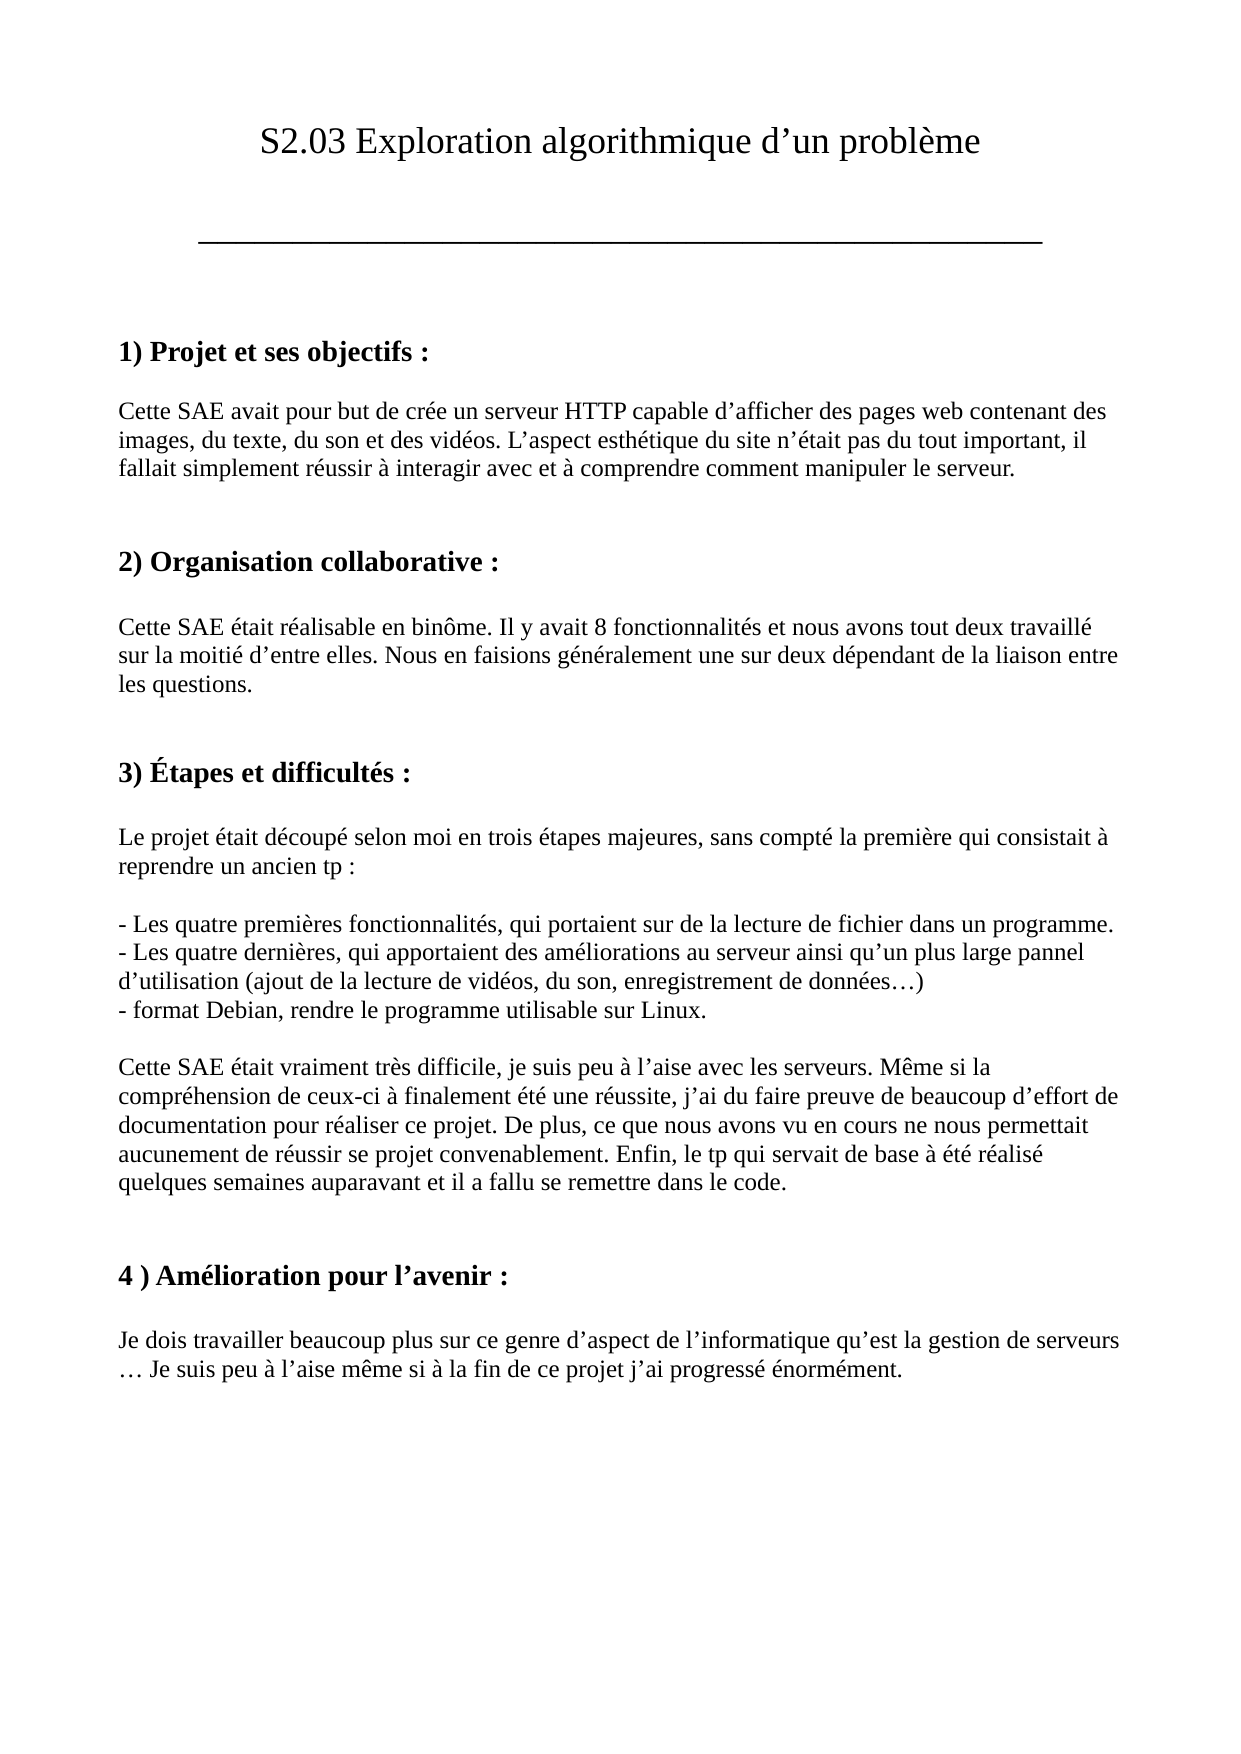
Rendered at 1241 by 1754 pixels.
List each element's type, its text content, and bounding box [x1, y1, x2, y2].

text Cette SAE avait pour but de crée un serveur HTTP capable d’afficher des pages web contenant des images, du texte, du son et des vidéos. L’aspect esthétique du site n’était pas du tout important, il fallait simplement réussir à interagir avec et à comprendre comment manipuler le serveur. [118, 396, 1122, 482]
text Le projet était découpé selon moi en trois étapes majeures, sans compté la première qui consistait à reprendre un ancien tp : [118, 822, 1122, 880]
text - Les quatre premières fonctionnalités, qui portaient sur de la lecture de fichier dans un programme. [118, 909, 1122, 937]
text Je dois travailler beaucoup plus sur ce genre d’aspect de l’informatique qu’est la gestion de serveurs … Je suis peu à l’aise même si à la fin de ce projet j’ai progressé énormément. [118, 1326, 1122, 1383]
text - Les quatre dernières, qui apportaient des améliorations au serveur ainsi qu’un plus large pannel d’utilisation (ajout de la lecture de vidéos, du son, enregistrement de données…) [118, 937, 1122, 995]
text - format Debian, rendre le programme utilisable sur Linux. [118, 995, 1122, 1024]
text 2) Organisation collaborative : [118, 544, 1122, 578]
text _____________________________________________ [118, 204, 1122, 247]
text 1) Projet et ses objectifs : [118, 334, 1122, 367]
text Cette SAE était réalisable en binôme. Il y avait 8 fonctionnalités et nous avons tout deux travaillé sur la moitié d’entre elles. Nous en faisions généralement une sur deux dépendant de la liaison entre les questions. [118, 612, 1122, 698]
text 3) Étapes et difficultés : [118, 755, 1122, 789]
text S2.03 Exploration algorithmique d’un problème [118, 118, 1122, 161]
text 4 ) Amélioration pour l’avenir : [118, 1258, 1122, 1292]
text Cette SAE était vraiment très difficile, je suis peu à l’aise avec les serveurs. Même si la compréhension de ceux-ci à finalement été une réussite, j’ai du faire preuve de beaucoup d’effort de documentation pour réaliser ce projet. De plus, ce que nous avons vu en cours ne nous permettait aucunement de réussir se projet convenablement. Enfin, le tp qui servait de base à été réalisé quelques semaines auparavant et il a fallu se remettre dans le code. [118, 1052, 1122, 1196]
